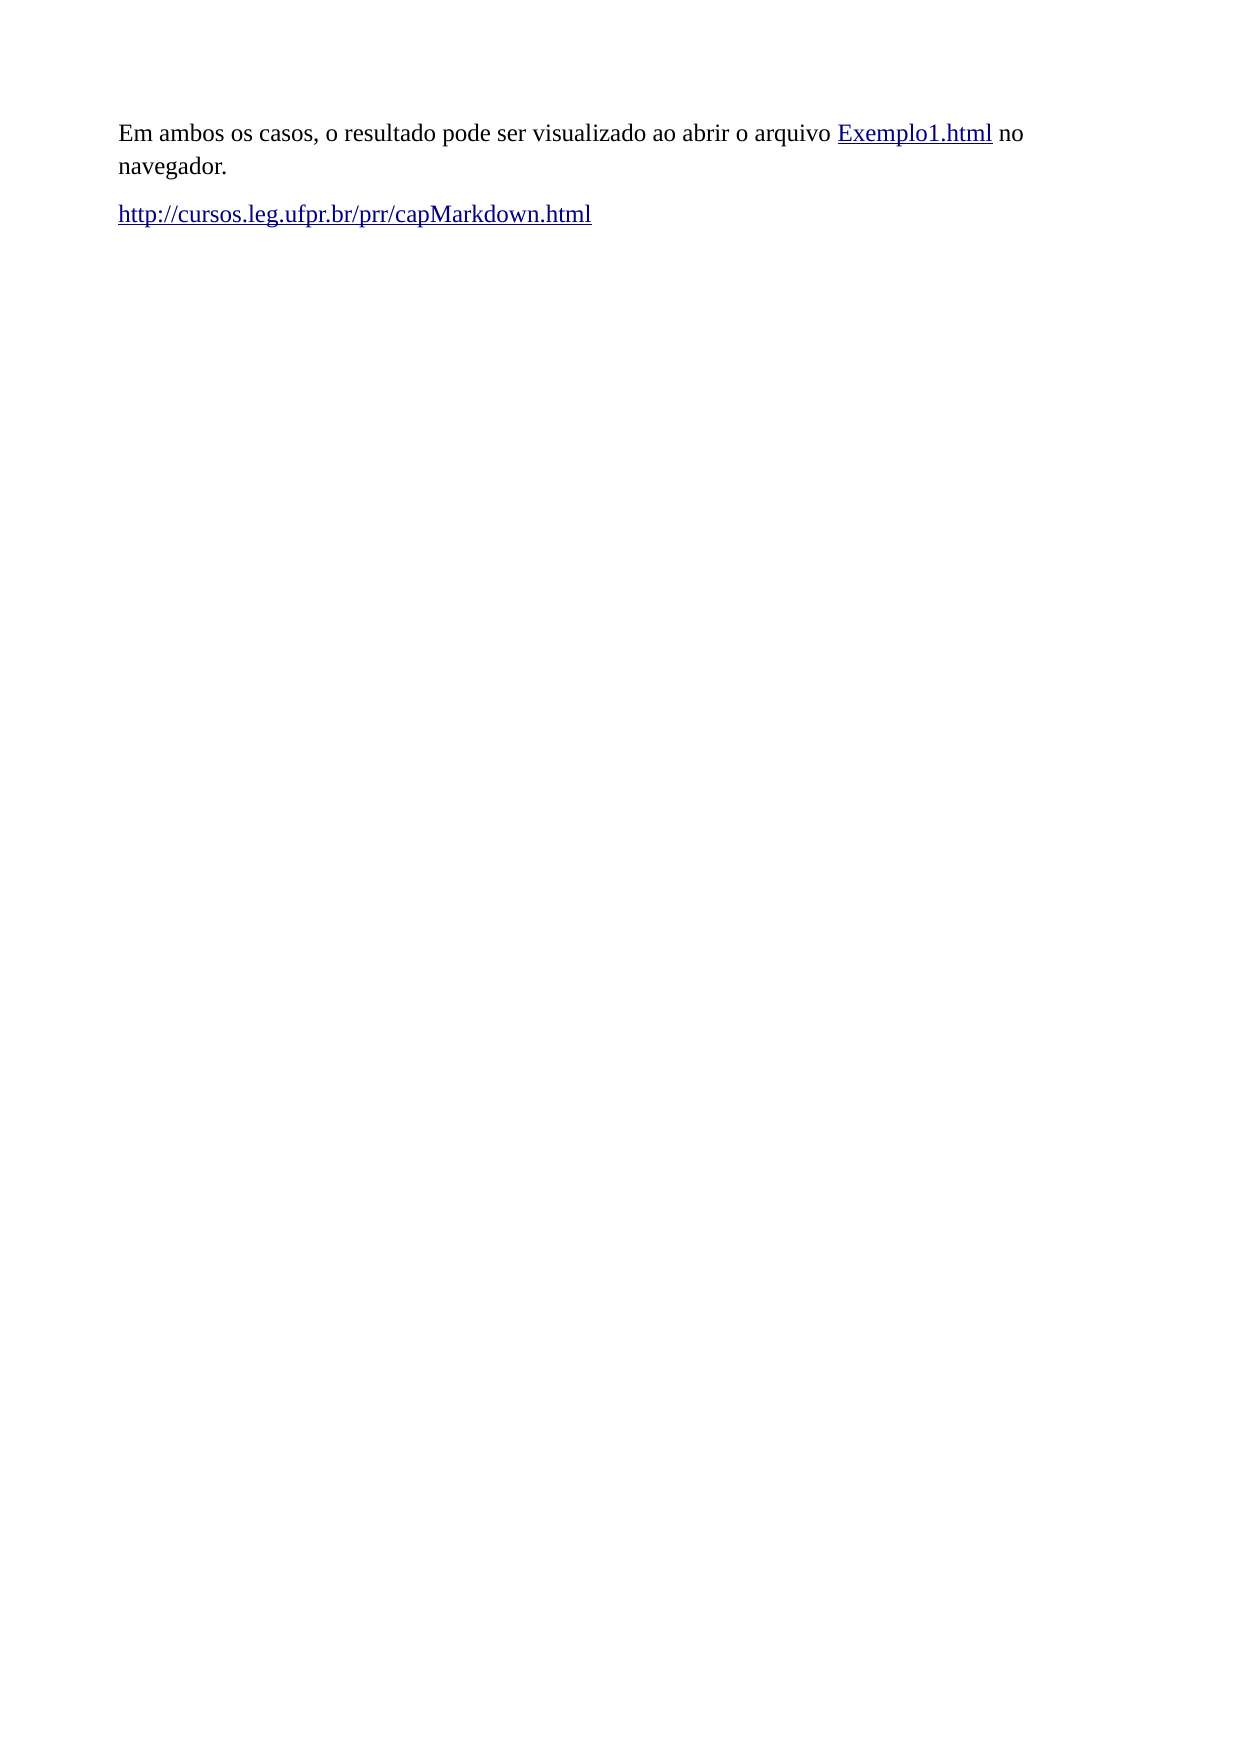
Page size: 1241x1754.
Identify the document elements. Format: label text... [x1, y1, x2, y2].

text http://cursos.leg.ufpr.br/prr/capMarkdown.html [118, 199, 1122, 227]
text Em ambos os casos, o resultado pode ser visualizado ao abrir o arquivo Exemplo1.html no navegador. [118, 118, 1122, 180]
